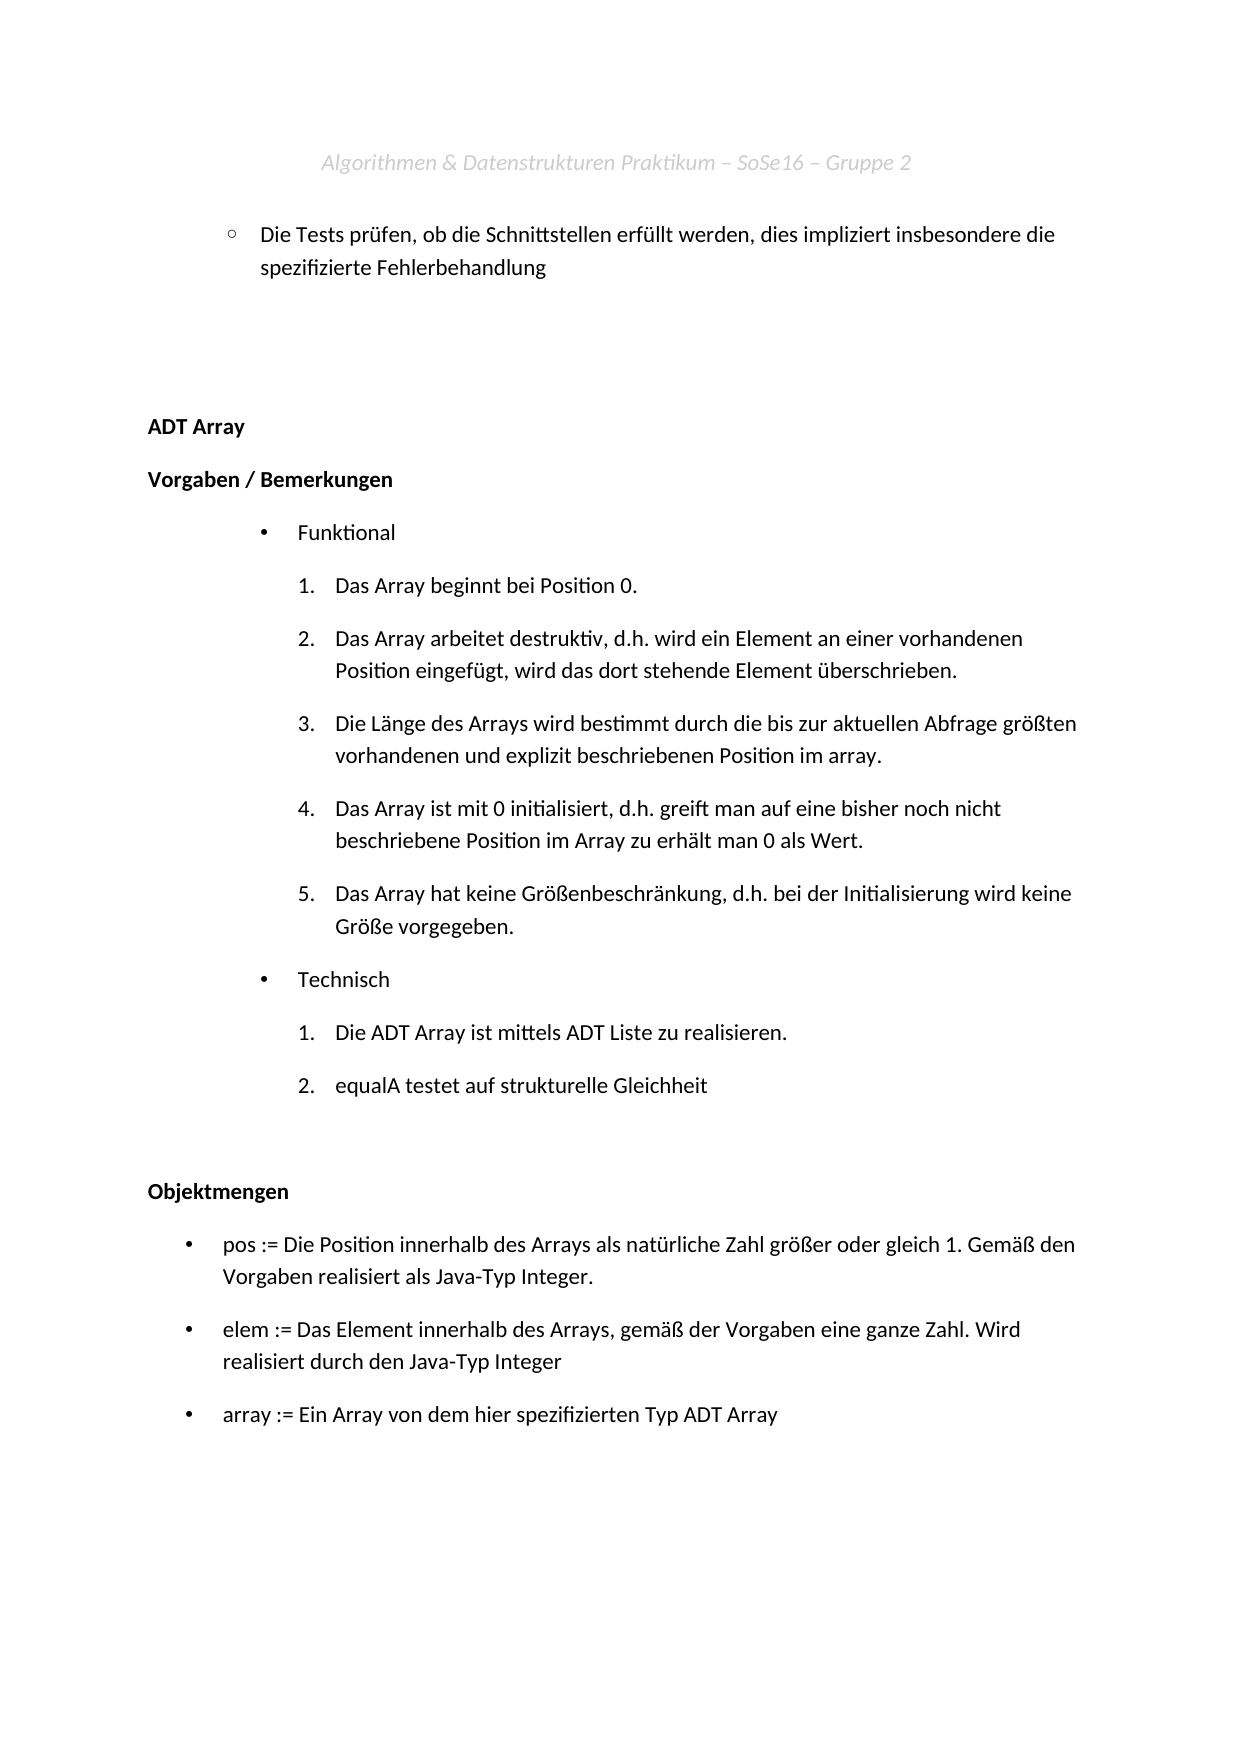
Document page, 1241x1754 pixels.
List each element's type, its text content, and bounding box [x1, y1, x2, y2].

list Das Array hat keine Größenbeschränkung, d.h. bei der Initialisierung wird keine Größe vorgegeben. [298, 879, 1093, 940]
list elem := Das Element innerhalb des Arrays, gemäß der Vorgaben eine ganze Zahl. Wird realisiert durch den Java-Typ Integer [185, 1315, 1093, 1375]
list Funktional [260, 518, 1093, 546]
list Die ADT Array ist mittels ADT Liste zu realisieren. [298, 1018, 1093, 1046]
list Das Array ist mit 0 initialisiert, d.h. greift man auf eine bisher noch nicht beschriebene Position im Array zu erhält man 0 als Wert. [298, 794, 1093, 854]
text Objektmengen [148, 1177, 1093, 1205]
list Das Array arbeitet destruktiv, d.h. wird ein Element an einer vorhandenen Position eingefügt, wird das dort stehende Element überschrieben. [298, 624, 1093, 684]
list array := Ein Array von dem hier spezifizierten Typ ADT Array [185, 1400, 1093, 1428]
text ADT Array [148, 412, 1093, 440]
list pos := Die Position innerhalb des Arrays als natürliche Zahl größer oder gleich 1. Gemäß den Vorgaben realisiert als Java-Typ Integer. [185, 1230, 1093, 1290]
list equalA testet auf strukturelle Gleichheit [298, 1071, 1093, 1099]
list Das Array beginnt bei Position 0. [298, 571, 1093, 599]
list Technisch [260, 965, 1093, 993]
text Vorgaben / Bemerkungen [148, 465, 1093, 493]
list Die Tests prüfen, ob die Schnittstellen erfüllt werden, dies impliziert insbesondere die spezifizierte Fehlerbehandlung [223, 221, 1093, 281]
list Die Länge des Arrays wird bestimmt durch die bis zur aktuellen Abfrage größten vorhandenen und explizit beschriebenen Position im array. [298, 709, 1093, 769]
